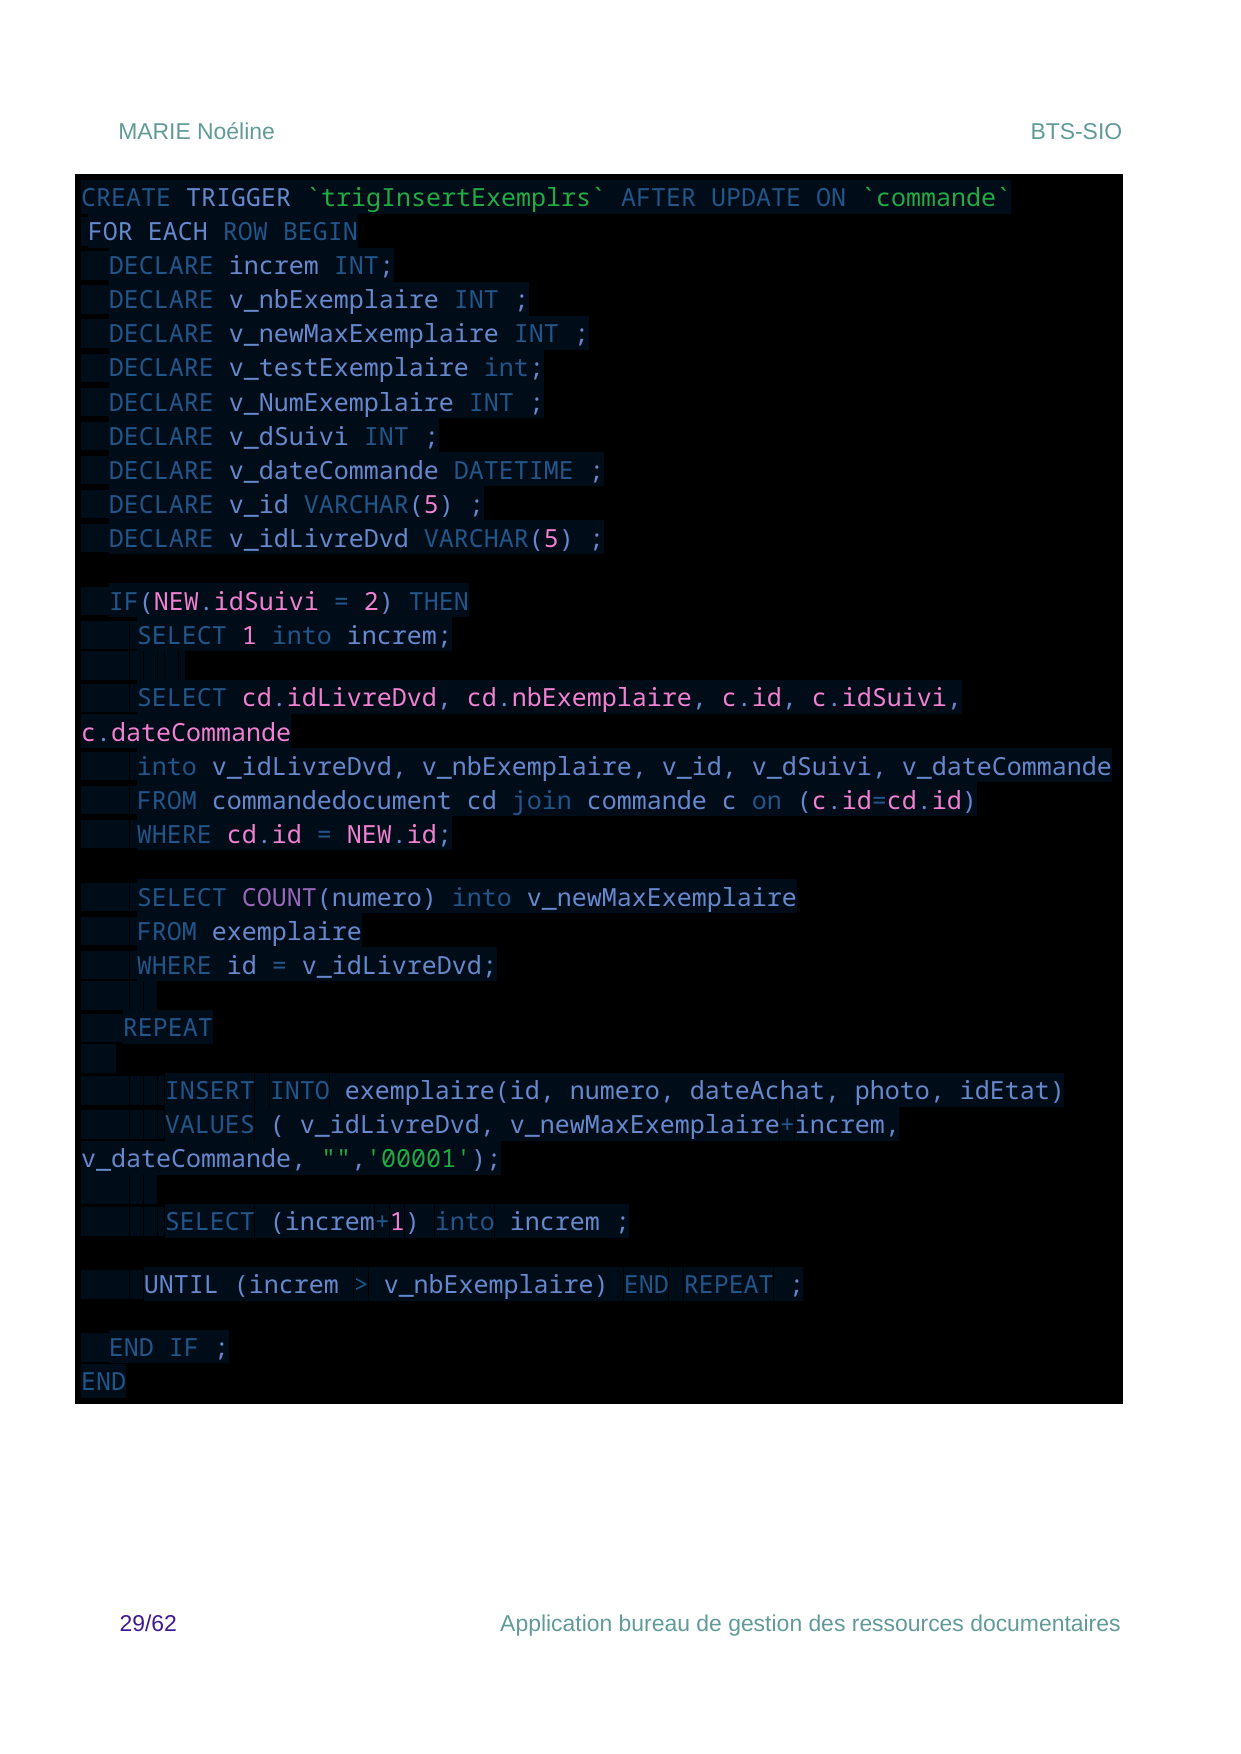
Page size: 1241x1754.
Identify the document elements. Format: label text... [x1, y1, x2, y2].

table_header CREATE TRIGGER `trigInsertExemplrs` AFTER UPDATE ON `commande` FOR EACH ROW BEGIN DECLARE increm INT; DECLARE v_nbExemplaire INT ; DECLARE v_newMaxExemplaire INT ; DECLARE v_testExemplaire int; DECLARE v_NumExemplaire INT ; DECLARE v_dSuivi INT ; DECLARE v_dateCommande DATETIME ; DECLARE v_id VARCHAR(5) ; DECLARE v_idLivreDvd VARCHAR(5) ; IF(NEW.idSuivi = 2) THEN SELECT 1 into increm; SELECT cd.idLivreDvd, cd.nbExemplaire, c.id, c.idSuivi, c.dateCommande into v_idLivreDvd, v_nbExemplaire, v_id, v_dSuivi, v_dateCommande FROM commandedocument cd join commande c on (c.id=cd.id) WHERE cd.id = NEW.id; SELECT COUNT(numero) into v_newMaxExemplaire FROM exemplaire WHERE id = v_idLivreDvd; REPEAT INSERT INTO exemplaire(id, numero, dateAchat, photo, idEtat) VALUES ( v_idLivreDvd, v_newMaxExemplaire+increm, v_dateCommande, "",'00001'); SELECT (increm+1) into increm ; UNTIL (increm > v_nbExemplaire) END REPEAT ; END IF ; END [76, 175, 1122, 1403]
